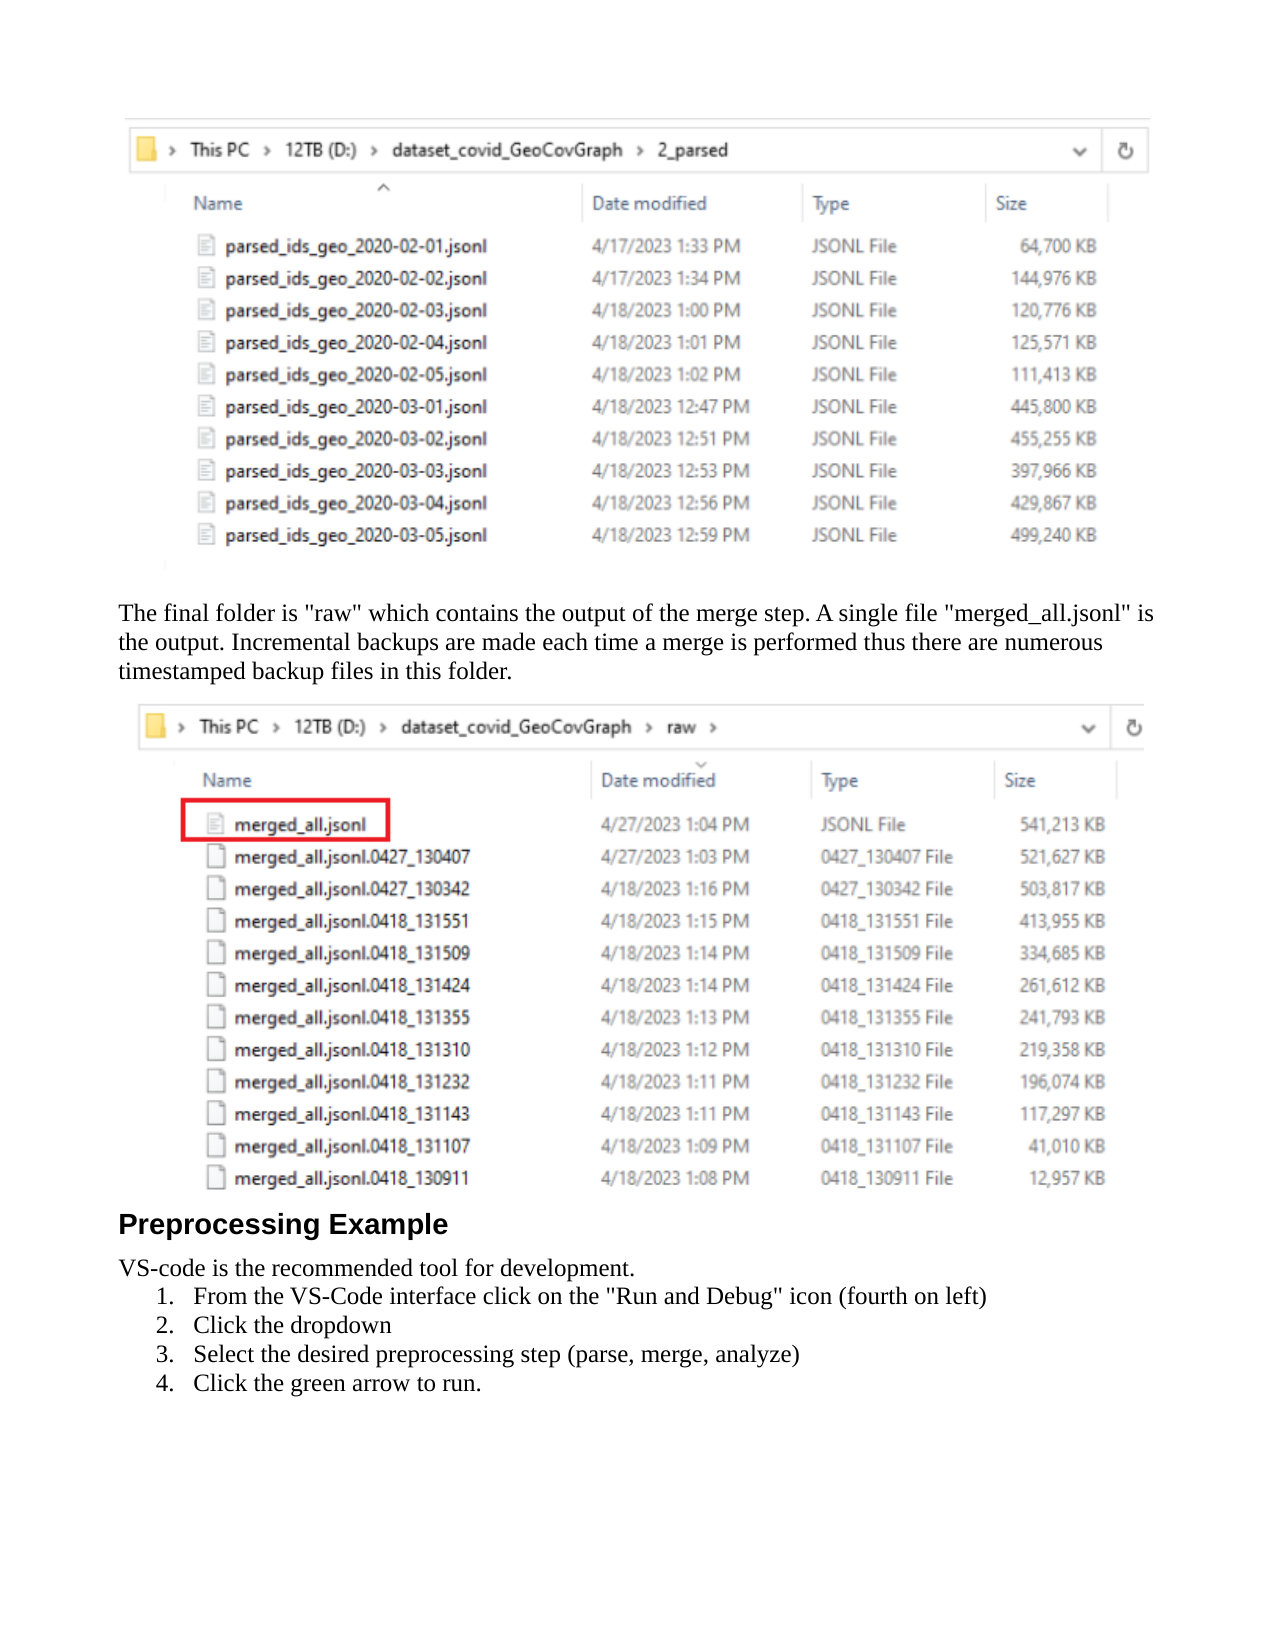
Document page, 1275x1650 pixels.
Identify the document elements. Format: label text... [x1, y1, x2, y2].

list Click the green arrow to run. [156, 1368, 1157, 1396]
subtitle Preprocessing Example [118, 1121, 1157, 1240]
text The final folder is "raw" which contains the output of the merge step. A single file "merged_all.jsonl" is the output. Incremental backups are made each time a merge is performed thus there are numerous timestamped backup files in this folder. [118, 598, 1157, 685]
list Select the desired preprocessing step (parse, merge, analyze) [156, 1339, 1157, 1368]
picture [125, 118, 1150, 570]
text VS-code is the recommended tool for development. [118, 1253, 1157, 1281]
list Click the dropdown [156, 1310, 1157, 1339]
list From the VS-Code interface click on the "Run and Debug" icon (fourth on left) [156, 1281, 1157, 1310]
picture [131, 698, 1144, 1207]
